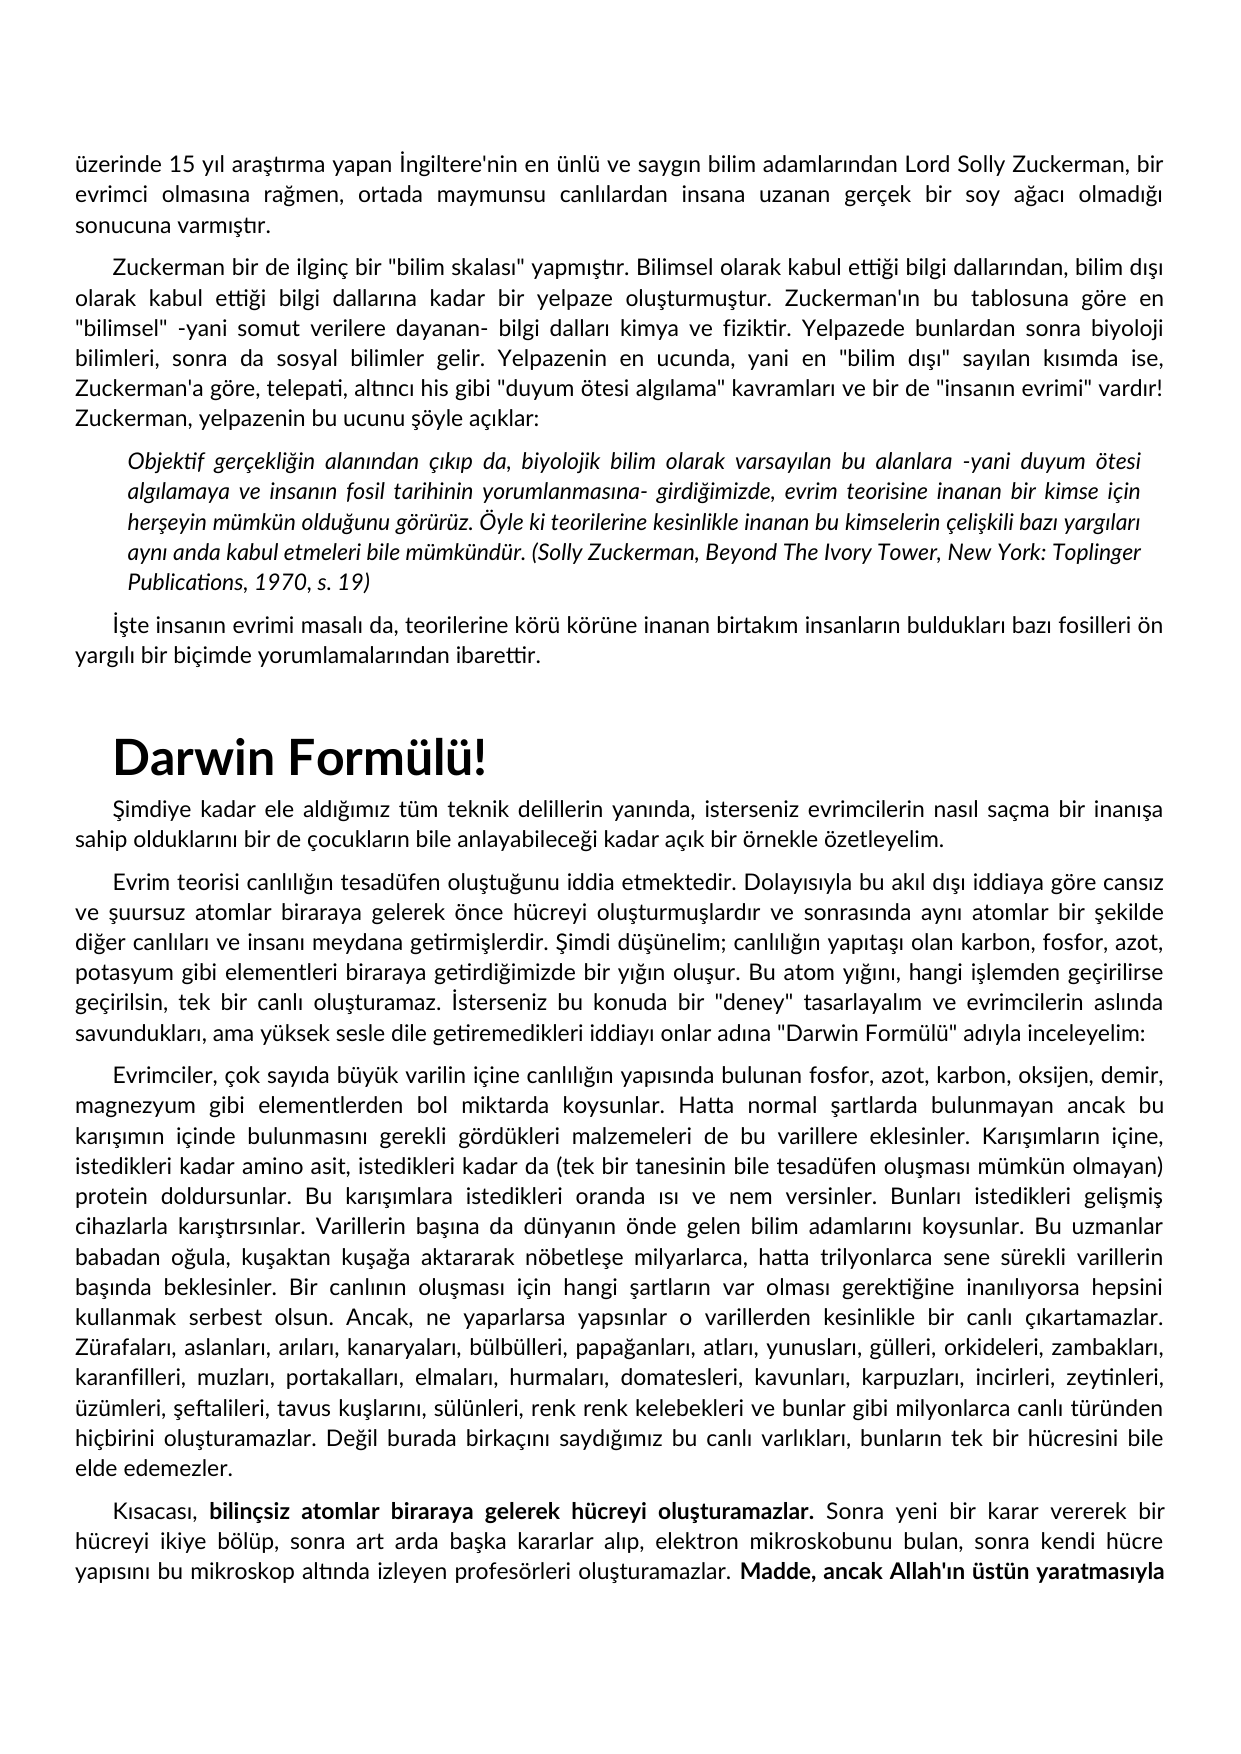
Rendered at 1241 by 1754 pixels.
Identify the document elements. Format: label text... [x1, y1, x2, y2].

text Objektif gerçekliğin alanından çıkıp da, biyolojik bilim olarak varsayılan bu alanlara -yani duyum ötesi algılamaya ve insanın fosil tarihinin yorumlanmasına- girdiğimizde, evrim teorisine inanan bir kimse için herşeyin mümkün olduğunu görürüz. Öyle ki teorilerine kesinlikle inanan bu kimselerin çelişkili bazı yargıları aynı anda kabul etmeleri bile mümkündür. (Solly Zuckerman, Beyond The Ivory Tower, New York: Toplinger Publications, 1970, s. 19) [127, 447, 1143, 595]
text Evrim teorisi canlılığın tesadüfen oluştuğunu iddia etmektedir. Dolayısıyla bu akıl dışı iddiaya göre cansız ve şuursuz atomlar biraraya gelerek önce hücreyi oluşturmuşlardır ve sonrasında aynı atomlar bir şekilde diğer canlıları ve insanı meydana getirmişlerdir. Şimdi düşünelim; canlılığın yapıtaşı olan karbon, fosfor, azot, potasyum gibi elementleri biraraya getirdiğimizde bir yığın oluşur. Bu atom yığını, hangi işlemden geçirilirse geçirilsin, tek bir canlı oluşturamaz. İsterseniz bu konuda bir "deney" tasarlayalım ve evrimcilerin aslında savundukları, ama yüksek sesle dile getiremedikleri iddiayı onlar adına "Darwin Formülü" adıyla inceleyelim: [75, 867, 1165, 1046]
subtitle Darwin Formülü! [112, 726, 1165, 786]
text Şimdiye kadar ele aldığımız tüm teknik delillerin yanında, isterseniz evrimcilerin nasıl saçma bir inanışa sahip olduklarını bir de çocukların bile anlayabileceği kadar açık bir örnekle özetleyelim. [75, 794, 1165, 852]
text üzerinde 15 yıl araştırma yapan İngiltere'nin en ünlü ve saygın bilim adamlarından Lord Solly Zuckerman, bir evrimci olmasına rağmen, ortada maymunsu canlılardan insana uzanan gerçek bir soy ağacı olmadığı sonucuna varmıştır. [75, 150, 1165, 238]
text Kısacası, bilinçsiz atomlar biraraya gelerek hücreyi oluşturamazlar. Sonra yeni bir karar vererek bir hücreyi ikiye bölüp, sonra art arda başka kararlar alıp, elektron mikroskobunu bulan, sonra kendi hücre yapısını bu mikroskop altında izleyen profesörleri oluşturamazlar. Madde, ancak Allah'ın üstün yaratmasıyla [75, 1496, 1165, 1584]
text Evrimciler, çok sayıda büyük varilin içine canlılığın yapısında bulunan fosfor, azot, karbon, oksijen, demir, magnezyum gibi elementlerden bol miktarda koysunlar. Hatta normal şartlarda bulunmayan ancak bu karışımın içinde bulunmasını gerekli gördükleri malzemeleri de bu varillere eklesinler. Karışımların içine, istedikleri kadar amino asit, istedikleri kadar da (tek bir tanesinin bile tesadüfen oluşması mümkün olmayan) protein doldursunlar. Bu karışımlara istedikleri oranda ısı ve nem versinler. Bunları istedikleri gelişmiş cihazlarla karıştırsınlar. Varillerin başına da dünyanın önde gelen bilim adamlarını koysunlar. Bu uzmanlar babadan oğula, kuşaktan kuşağa aktararak nöbetleşe milyarlarca, hatta trilyonlarca sene sürekli varillerin başında beklesinler. Bir canlının oluşması için hangi şartların var olması gerektiğine inanılıyorsa hepsini kullanmak serbest olsun. Ancak, ne yaparlarsa yapsınlar o varillerden kesinlikle bir canlı çıkartamazlar. Zürafaları, aslanları, arıları, kanaryaları, bülbülleri, papağanları, atları, yunusları, gülleri, orkideleri, zambakları, karanfilleri, muzları, portakalları, elmaları, hurmaları, domatesleri, kavunları, karpuzları, incirleri, zeytinleri, üzümleri, şeftalileri, tavus kuşlarını, sülünleri, renk renk kelebekleri ve bunlar gibi milyonlarca canlı türünden hiçbirini oluşturamazlar. Değil burada birkaçını saydığımız bu canlı varlıkları, bunların tek bir hücresini bile elde edemezler. [75, 1061, 1165, 1481]
text Zuckerman bir de ilginç bir "bilim skalası" yapmıştır. Bilimsel olarak kabul ettiği bilgi dallarından, bilim dışı olarak kabul ettiği bilgi dallarına kadar bir yelpaze oluşturmuştur. Zuckerman'ın bu tablosuna göre en "bilimsel" -yani somut verilere dayanan- bilgi dalları kimya ve fiziktir. Yelpazede bunlardan sonra biyoloji bilimleri, sonra da sosyal bilimler gelir. Yelpazenin en ucunda, yani en "bilim dışı" sayılan kısımda ise, Zuckerman'a göre, telepati, altıncı his gibi "duyum ötesi algılama" kavramları ve bir de "insanın evrimi" vardır! Zuckerman, yelpazenin bu ucunu şöyle açıklar: [75, 253, 1165, 432]
text İşte insanın evrimi masalı da, teorilerine körü körüne inanan birtakım insanların buldukları bazı fosilleri ön yargılı bir biçimde yorumlamalarından ibarettir. [75, 610, 1165, 668]
